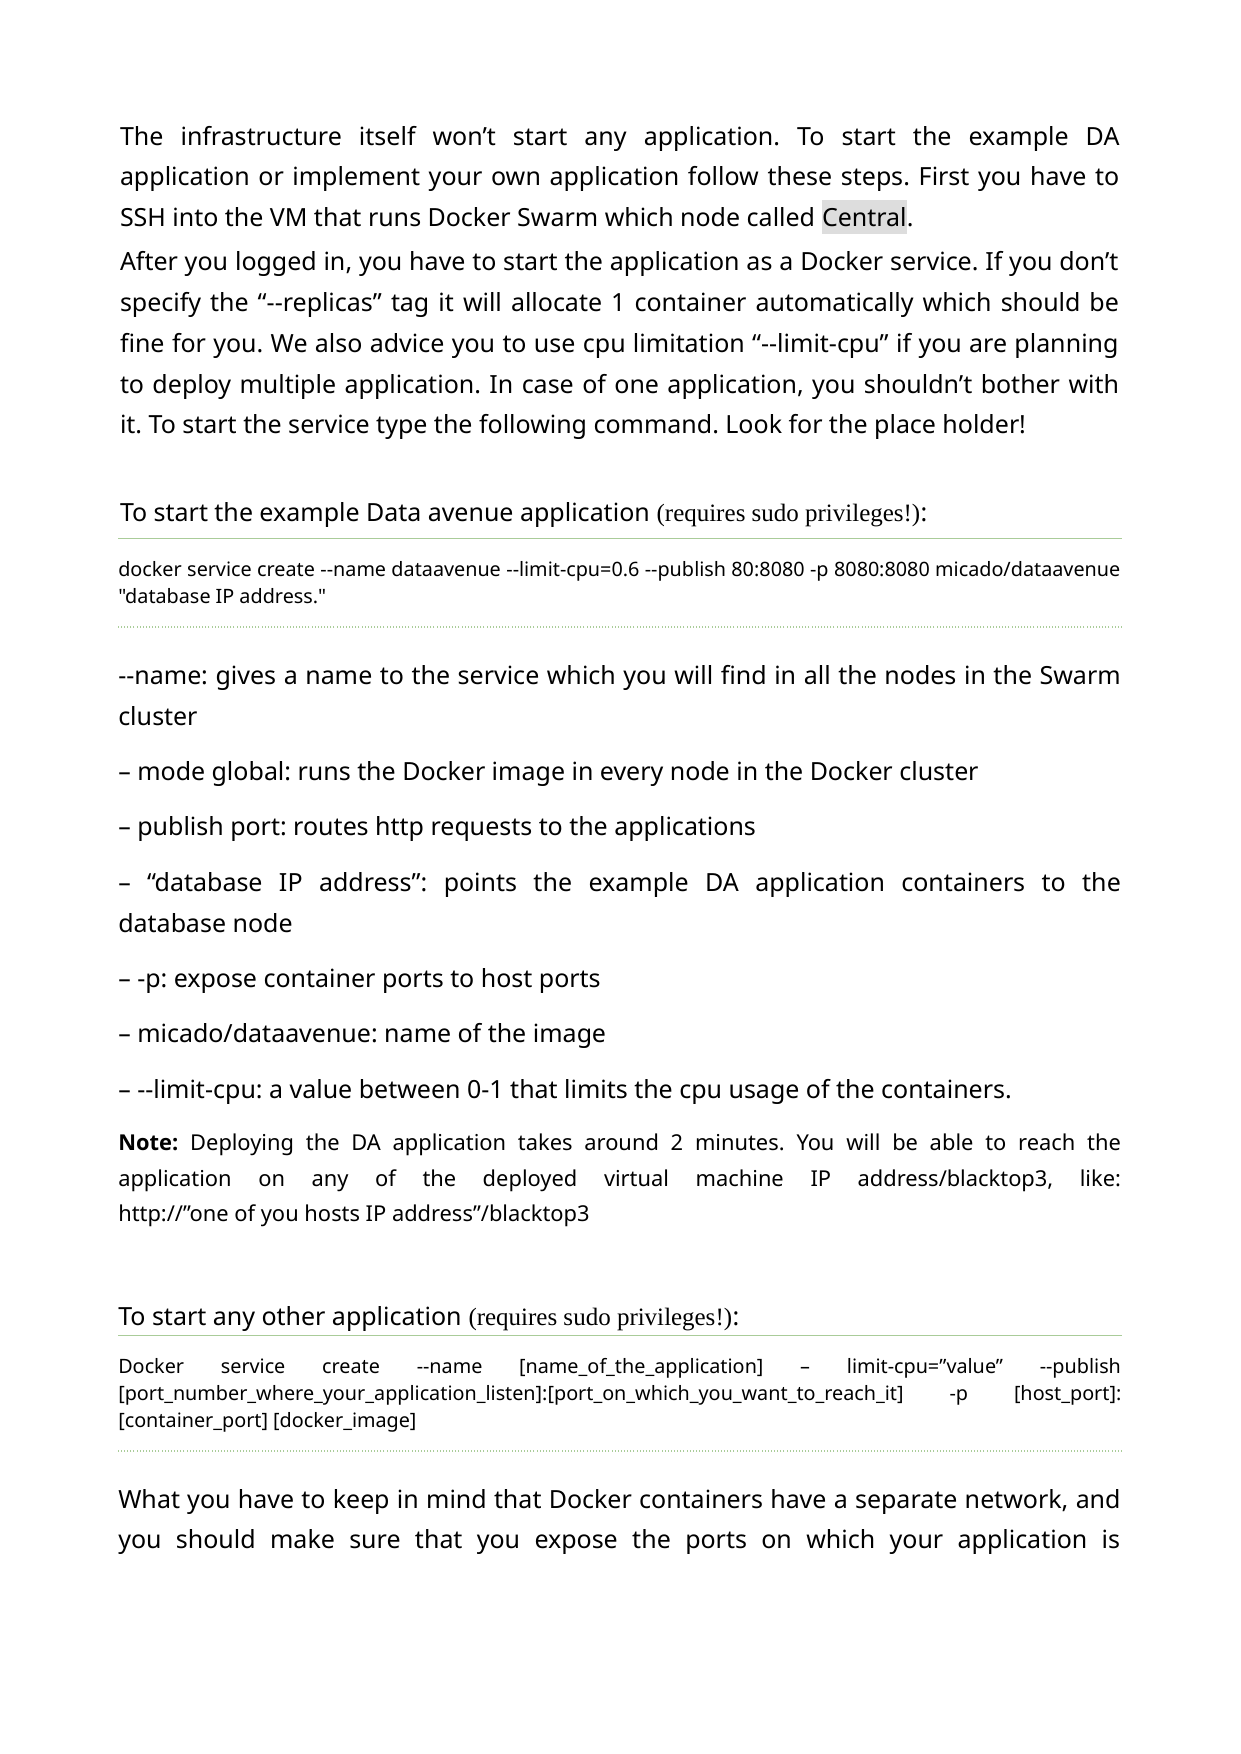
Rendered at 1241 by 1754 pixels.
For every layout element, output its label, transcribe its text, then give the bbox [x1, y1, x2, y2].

text To start any other application (requires sudo privileges!): [118, 1299, 1121, 1333]
text The infrastructure itself won’t start any application. To start the example DA application or implement your own application follow these steps. First you have to SSH into the VM that runs Docker Swarm which node called Central. [120, 118, 1121, 234]
text – -p: expose container ports to host ports [118, 961, 1122, 995]
text Note: Deploying the DA application takes around 2 minutes. You will be able to reach the application on any of the deployed virtual machine IP address/blacktop3, like: http://”one of you hosts IP address”/blacktop3 [118, 1127, 1122, 1228]
text What you have to keep in mind that Docker containers have a separate network, and you should make sure that you expose the ports on which your application is [118, 1481, 1122, 1556]
text – “database IP address”: points the example DA application containers to the database node [118, 864, 1122, 939]
text Docker service create --name [name_of_the_application] – limit-cpu=”value” --publish [port_number_where_your_application_listen]:[port_on_which_you_want_to_reach_it] -p [host_port]:[container_port] [docker_image] [118, 1336, 1122, 1452]
text --name: gives a name to the service which you will find in all the nodes in the Swarm cluster [118, 657, 1122, 732]
text – --limit-cpu: a value between 0-1 that limits the cpu usage of the containers. [118, 1071, 1122, 1106]
text docker service create --name dataavenue --limit-cpu=0.6 --publish 80:8080 -p 8080:8080 micado/dataavenue "database IP address." [118, 539, 1122, 628]
text – micado/dataavenue: name of the image [118, 1016, 1122, 1050]
text – publish port: routes http requests to the applications [118, 809, 1122, 843]
text To start the example Data avenue application (requires sudo privileges!): [120, 495, 1121, 529]
text After you logged in, you have to start the application as a Docker service. If you don’t specify the “--replicas” tag it will allocate 1 container automatically which should be fine for you. We also advice you to use cpu limitation “--limit-cpu” if you are planning to deploy multiple application. In case of one application, you shouldn’t bother with it. To start the service type the following command. Look for the place holder! [120, 244, 1121, 441]
text – mode global: runs the Docker image in every node in the Docker cluster [118, 753, 1122, 788]
